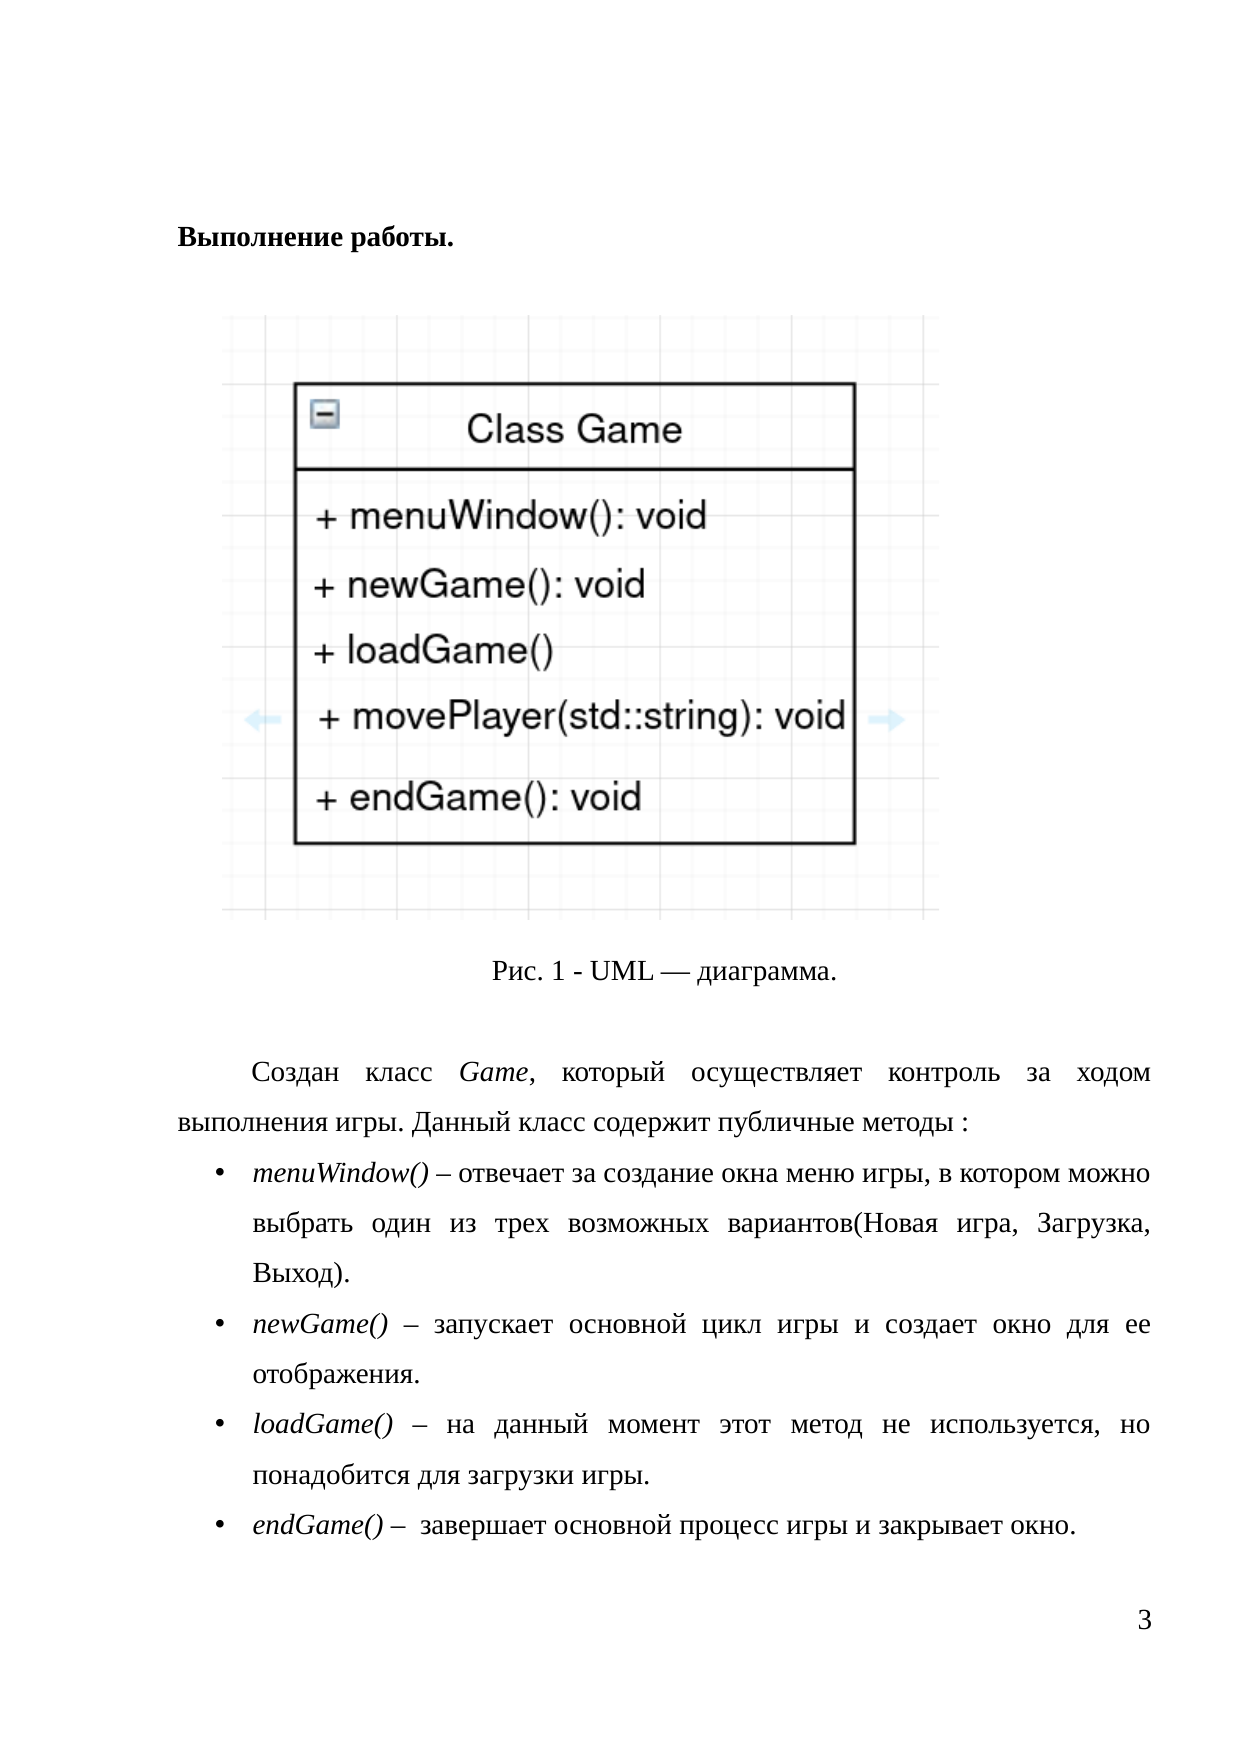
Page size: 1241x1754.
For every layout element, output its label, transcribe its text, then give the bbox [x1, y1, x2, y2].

list Выполнение работы. [177, 219, 1152, 252]
list menuWindow() – отвечает за создание окна меню игры, в котором можно выбрать один из трех возможных вариантов(Новая игра, Загрузка, Выход). [215, 1155, 1152, 1289]
list endGame() – завершает основной процесс игры и закрывает окно. [215, 1507, 1152, 1541]
text Создан класс Game, который осуществляет контроль за ходом выполнения игры. Данный класс содержит публичные методы : [177, 1054, 1152, 1138]
picture [222, 315, 940, 920]
list newGame() – запускает основной цикл игры и создает окно для ее отображения. [215, 1306, 1152, 1390]
text Рис. 1 - UML — диаграмма. [177, 319, 1152, 987]
list loadGame() – на данный момент этот метод не используется, но понадобится для загрузки игры. [215, 1406, 1152, 1490]
